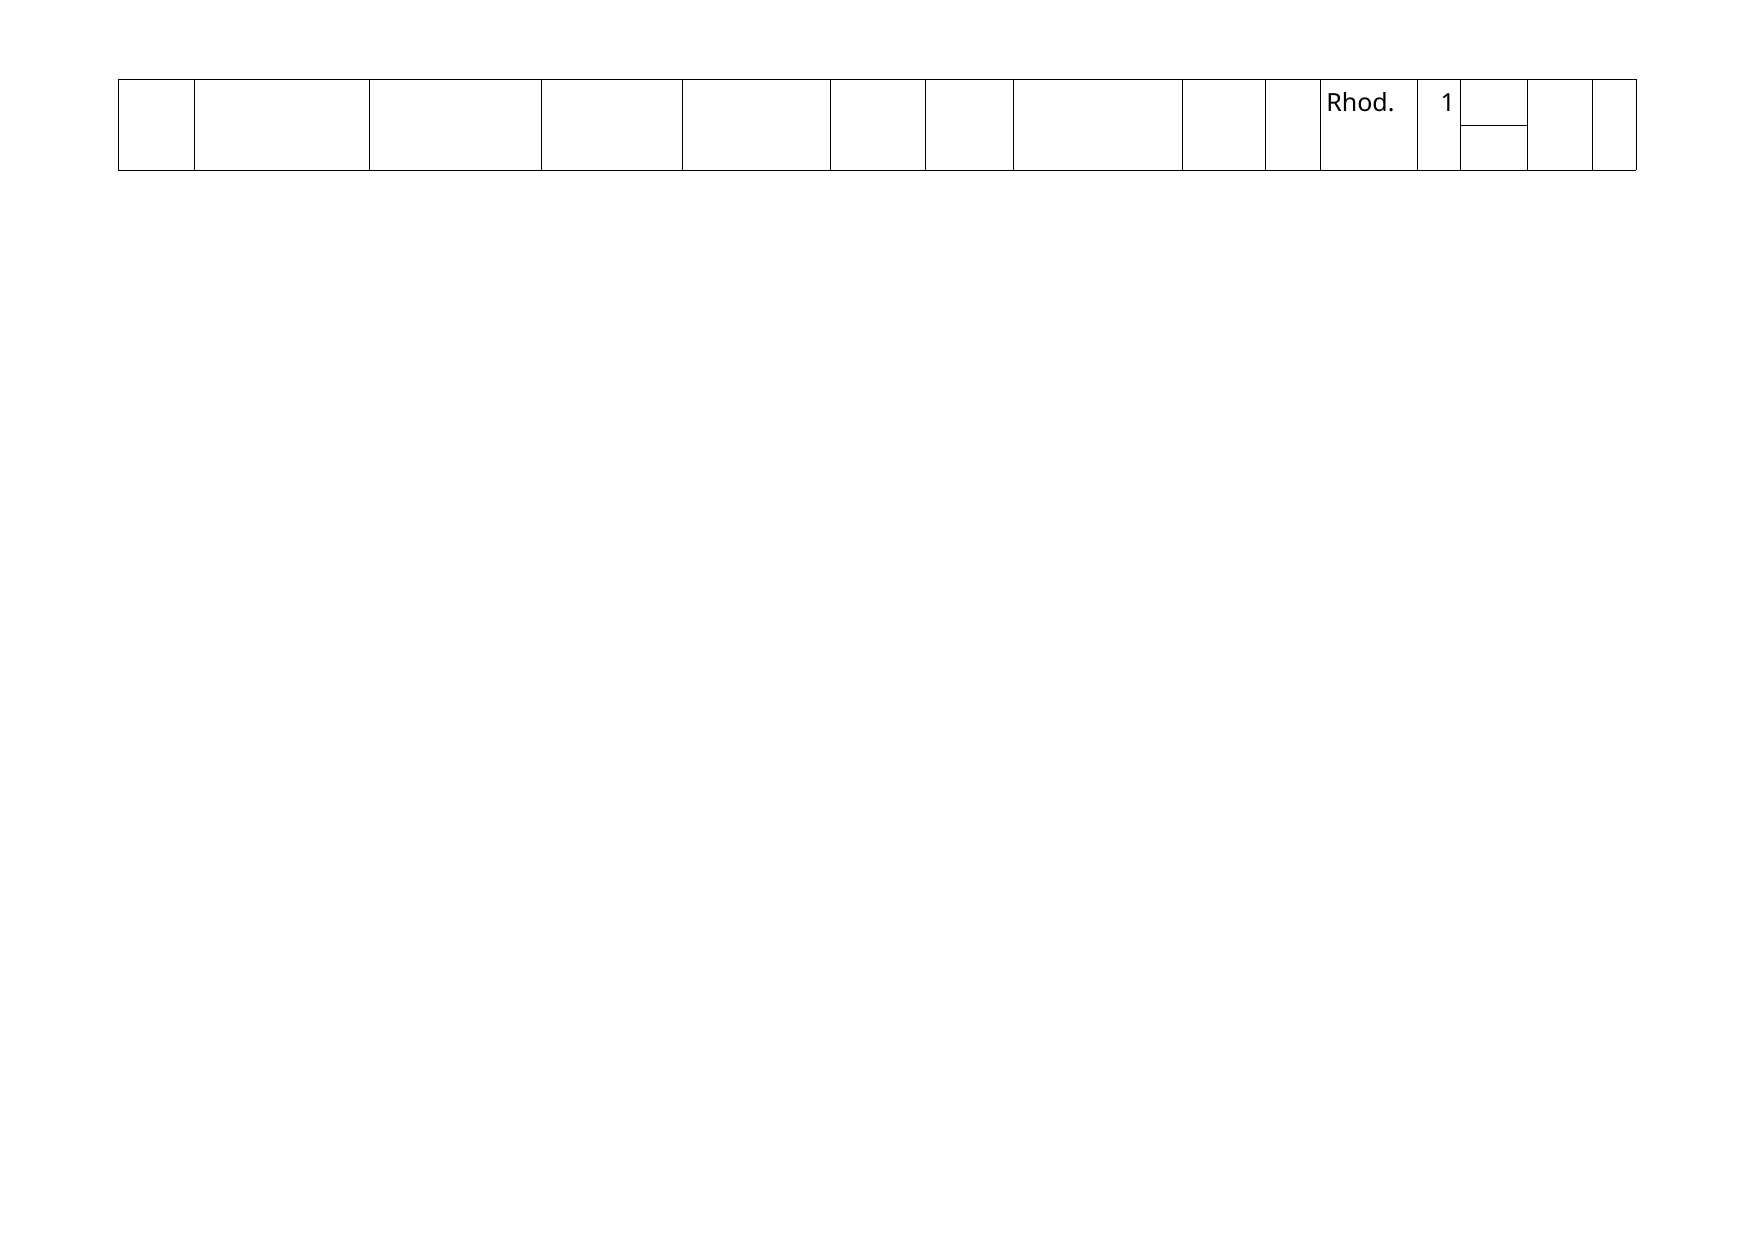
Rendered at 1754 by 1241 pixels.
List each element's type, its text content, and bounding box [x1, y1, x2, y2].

table_cell [1266, 80, 1320, 170]
table_cell [831, 80, 925, 170]
table_cell [370, 80, 541, 170]
table_cell [195, 80, 369, 170]
table_cell [683, 80, 830, 170]
table_cell [1528, 80, 1592, 170]
table_cell 1 [1418, 80, 1460, 170]
table_cell [1014, 80, 1182, 170]
table_cell [1461, 126, 1527, 170]
table_cell [1593, 80, 1636, 170]
table_cell [119, 80, 194, 170]
table_cell [1461, 80, 1527, 124]
table_cell [926, 80, 1013, 170]
table_cell Rhod. [1321, 80, 1417, 170]
table_cell [542, 80, 682, 170]
table_cell [1183, 80, 1265, 170]
